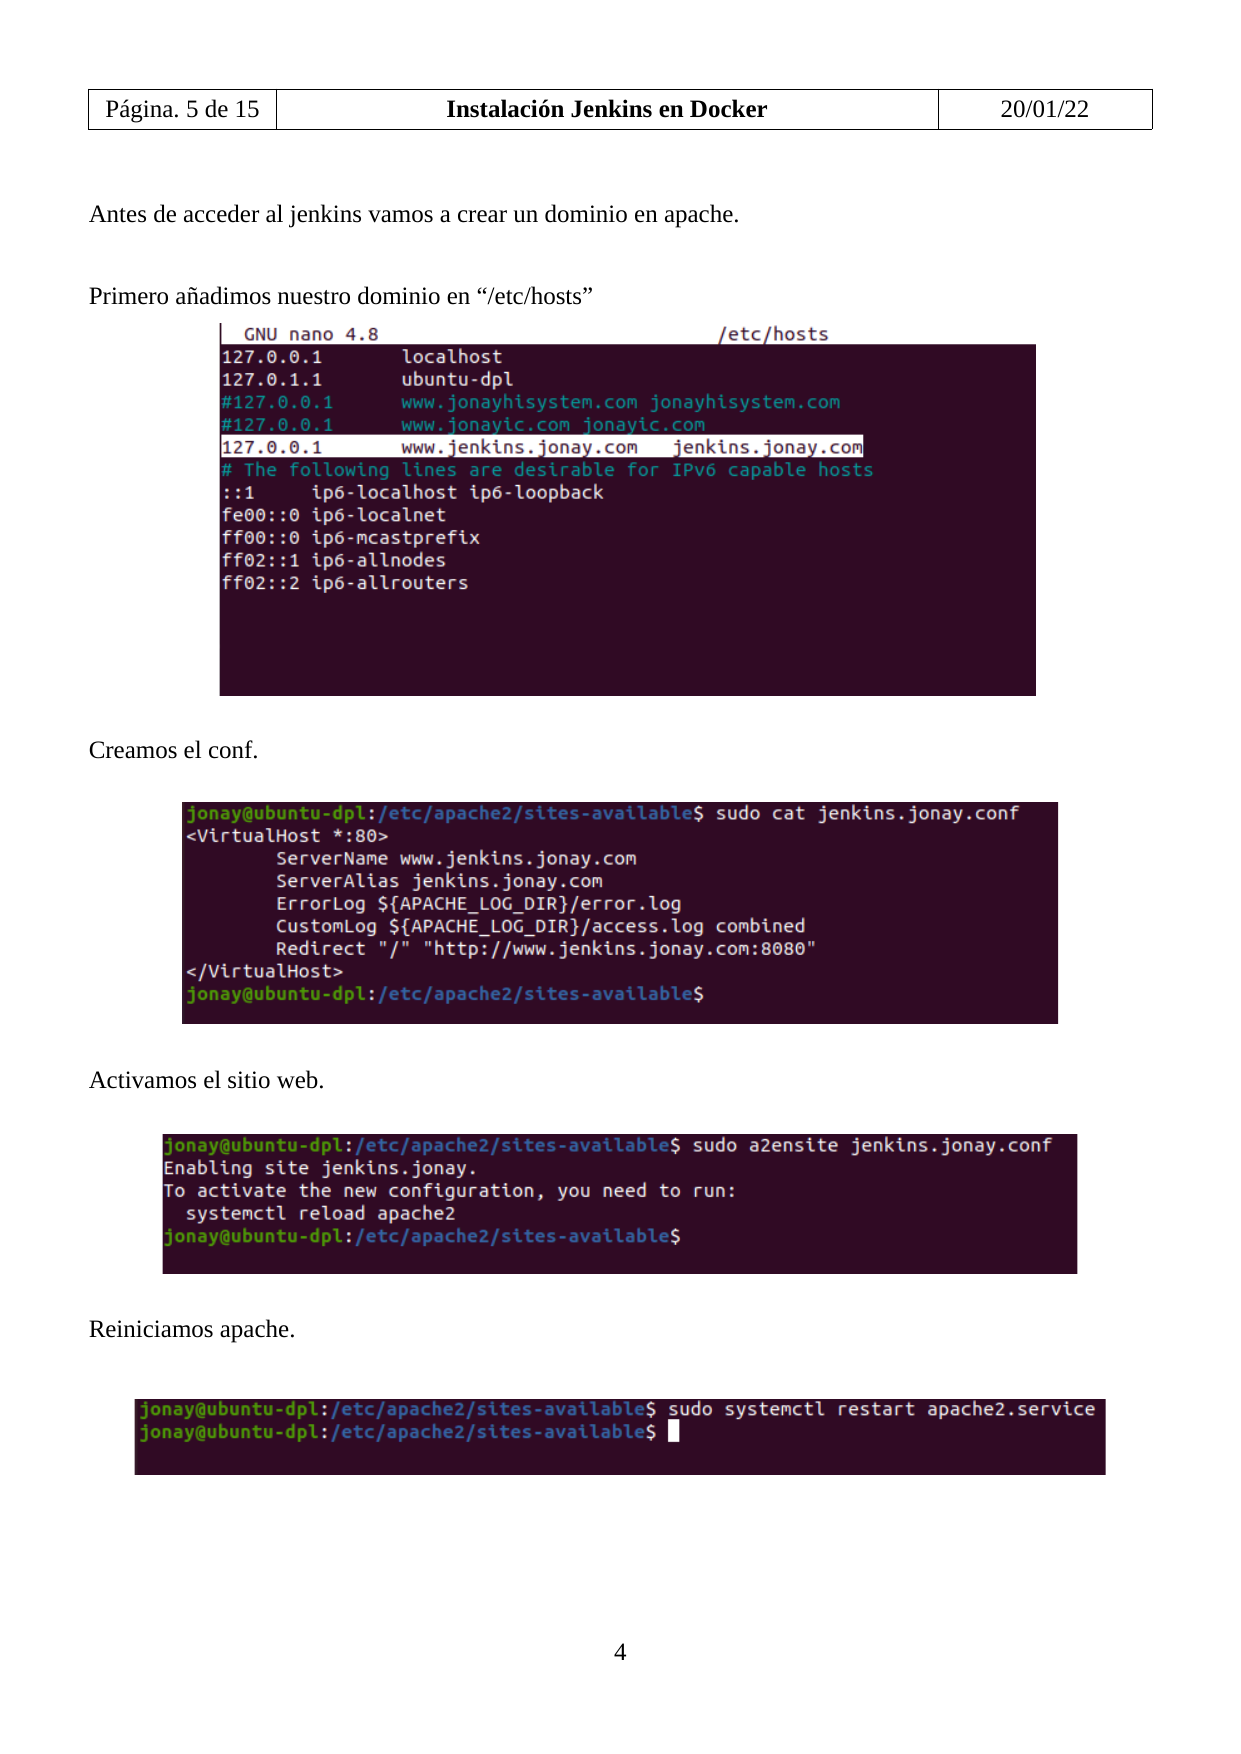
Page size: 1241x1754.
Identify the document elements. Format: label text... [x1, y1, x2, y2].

picture [162, 1134, 1078, 1274]
text Reiniciamos apache. [88, 1314, 1152, 1343]
picture [219, 323, 1036, 696]
text Creamos el conf. [88, 735, 1152, 764]
picture [134, 1399, 1106, 1475]
picture [182, 802, 1059, 1024]
text Primero añadimos nuestro dominio en “/etc/hosts” [88, 281, 1152, 310]
text Activamos el sitio web. [88, 1065, 1152, 1094]
text Antes de acceder al jenkins vamos a crear un dominio en apache. [88, 199, 1152, 228]
